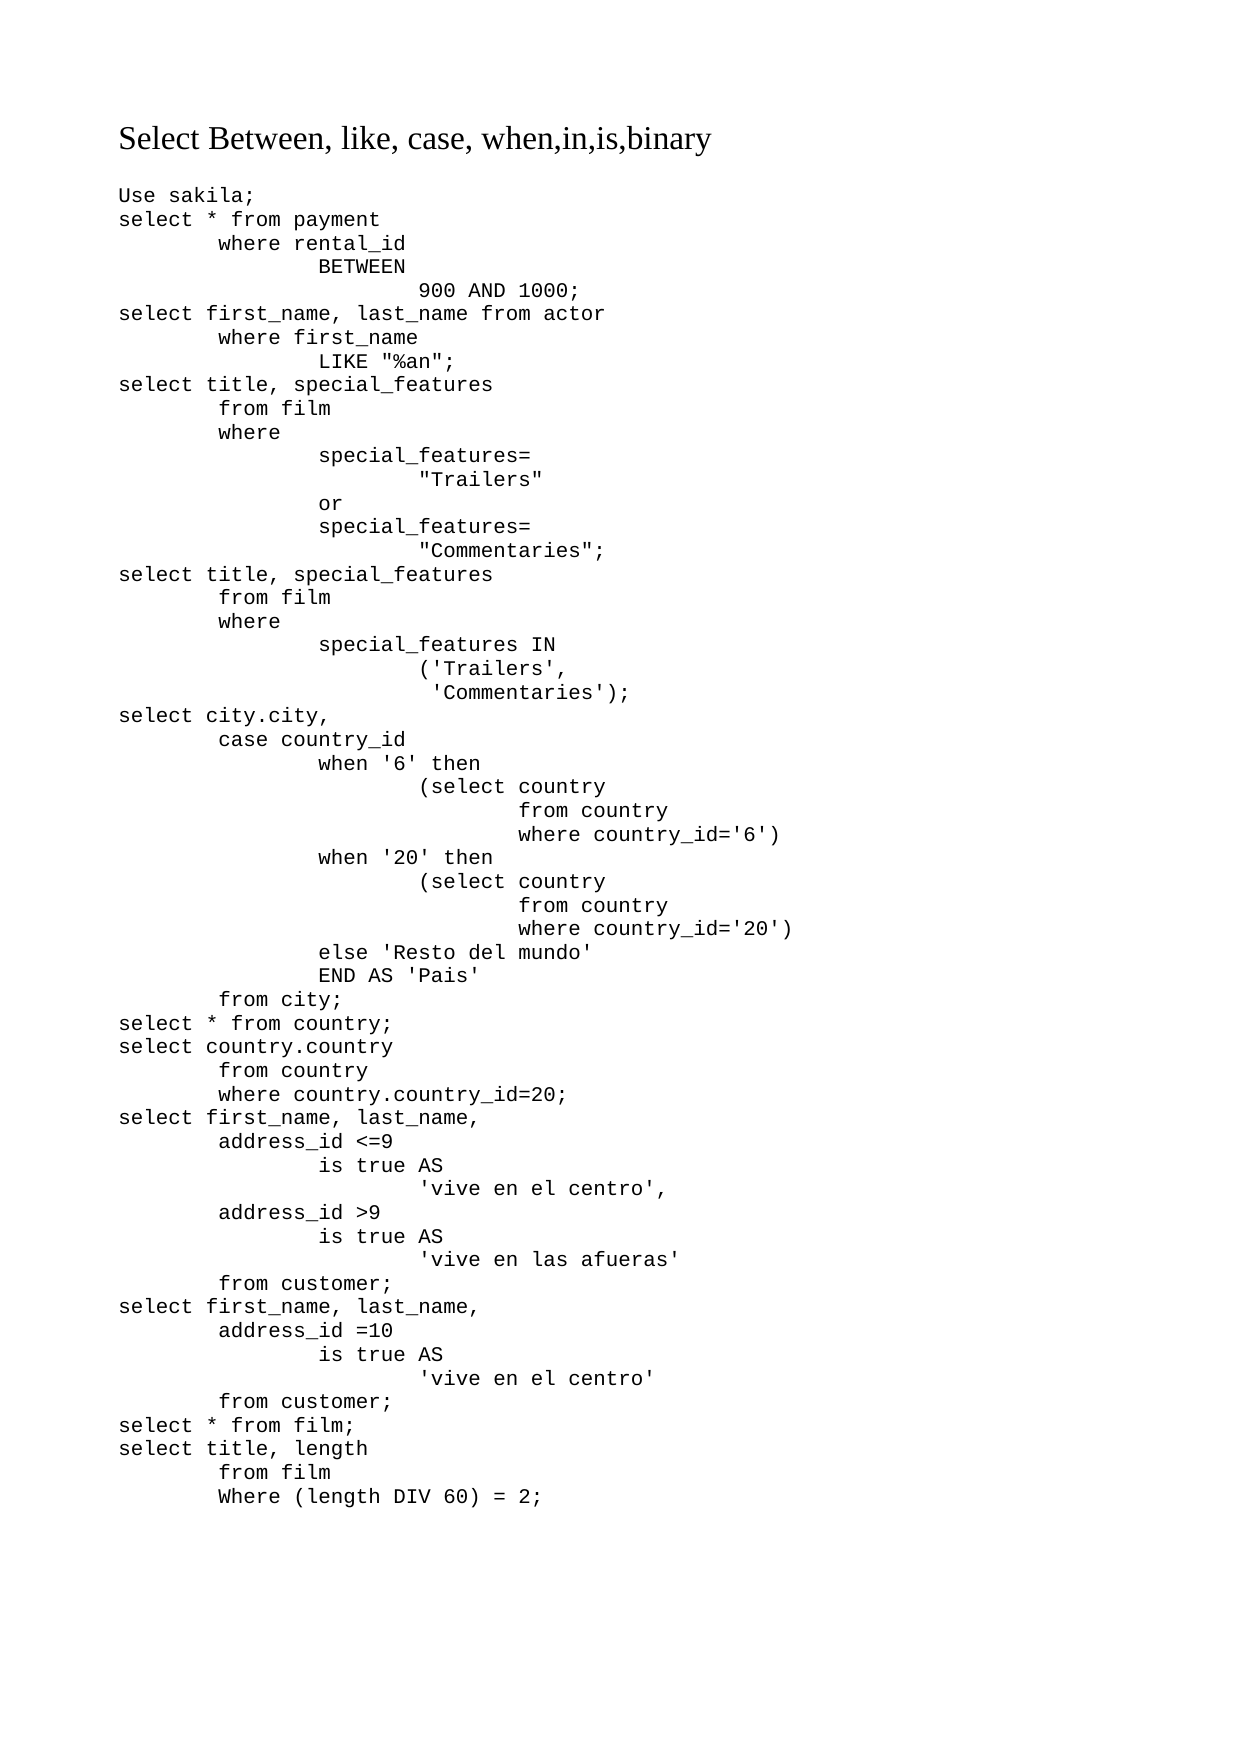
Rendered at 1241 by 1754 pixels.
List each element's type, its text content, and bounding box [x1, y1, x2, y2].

text where country_id='20') [118, 918, 1122, 942]
text when '6' then [118, 753, 1122, 776]
text select title, special_features [118, 563, 1122, 587]
text address_id >9 [118, 1202, 1122, 1226]
text END AS 'Pais' [118, 966, 1122, 989]
text where country_id='6') [118, 824, 1122, 847]
text else 'Resto del mundo' [118, 942, 1122, 966]
text Use sakila; [118, 185, 1122, 209]
text address_id =10 [118, 1320, 1122, 1344]
text 'vive en el centro' [118, 1367, 1122, 1391]
text from customer; [118, 1273, 1122, 1297]
text "Trailers" [118, 469, 1122, 493]
text 'vive en el centro', [118, 1178, 1122, 1202]
text (select country [118, 776, 1122, 800]
text select country.country [118, 1036, 1122, 1060]
text from film [118, 398, 1122, 422]
text address_id <=9 [118, 1131, 1122, 1155]
text select title, length [118, 1438, 1122, 1462]
text case country_id [118, 729, 1122, 753]
text special_features= [118, 445, 1122, 469]
text or [118, 493, 1122, 516]
text from country [118, 894, 1122, 918]
text select first_name, last_name, [118, 1107, 1122, 1131]
text from film [118, 587, 1122, 611]
text where first_name [118, 327, 1122, 351]
text where country.country_id=20; [118, 1084, 1122, 1107]
text from film [118, 1462, 1122, 1486]
text select * from film; [118, 1415, 1122, 1438]
text where [118, 611, 1122, 634]
text from city; [118, 989, 1122, 1013]
text select first_name, last_name, [118, 1297, 1122, 1320]
text "Commentaries"; [118, 540, 1122, 563]
text where [118, 422, 1122, 445]
text LIKE "%an"; [118, 351, 1122, 374]
text Where (length DIV 60) = 2; [118, 1486, 1122, 1509]
text select first_name, last_name from actor [118, 303, 1122, 327]
text from country [118, 800, 1122, 824]
text BETWEEN [118, 256, 1122, 280]
text ('Trailers', [118, 658, 1122, 682]
text special_features IN [118, 634, 1122, 658]
text 'vive en las afueras' [118, 1249, 1122, 1273]
text Select Between, like, case, when,in,is,binary [118, 118, 1122, 156]
text from country [118, 1060, 1122, 1084]
text when '20' then [118, 847, 1122, 871]
text from customer; [118, 1391, 1122, 1415]
text is true AS [118, 1344, 1122, 1367]
text 'Commentaries'); [118, 682, 1122, 705]
text is true AS [118, 1226, 1122, 1249]
text (select country [118, 871, 1122, 894]
text select * from payment [118, 209, 1122, 232]
text special_features= [118, 516, 1122, 540]
text is true AS [118, 1155, 1122, 1178]
text select * from country; [118, 1013, 1122, 1036]
text select city.city, [118, 705, 1122, 729]
text select title, special_features [118, 374, 1122, 398]
text 900 AND 1000; [118, 280, 1122, 303]
text where rental_id [118, 232, 1122, 256]
